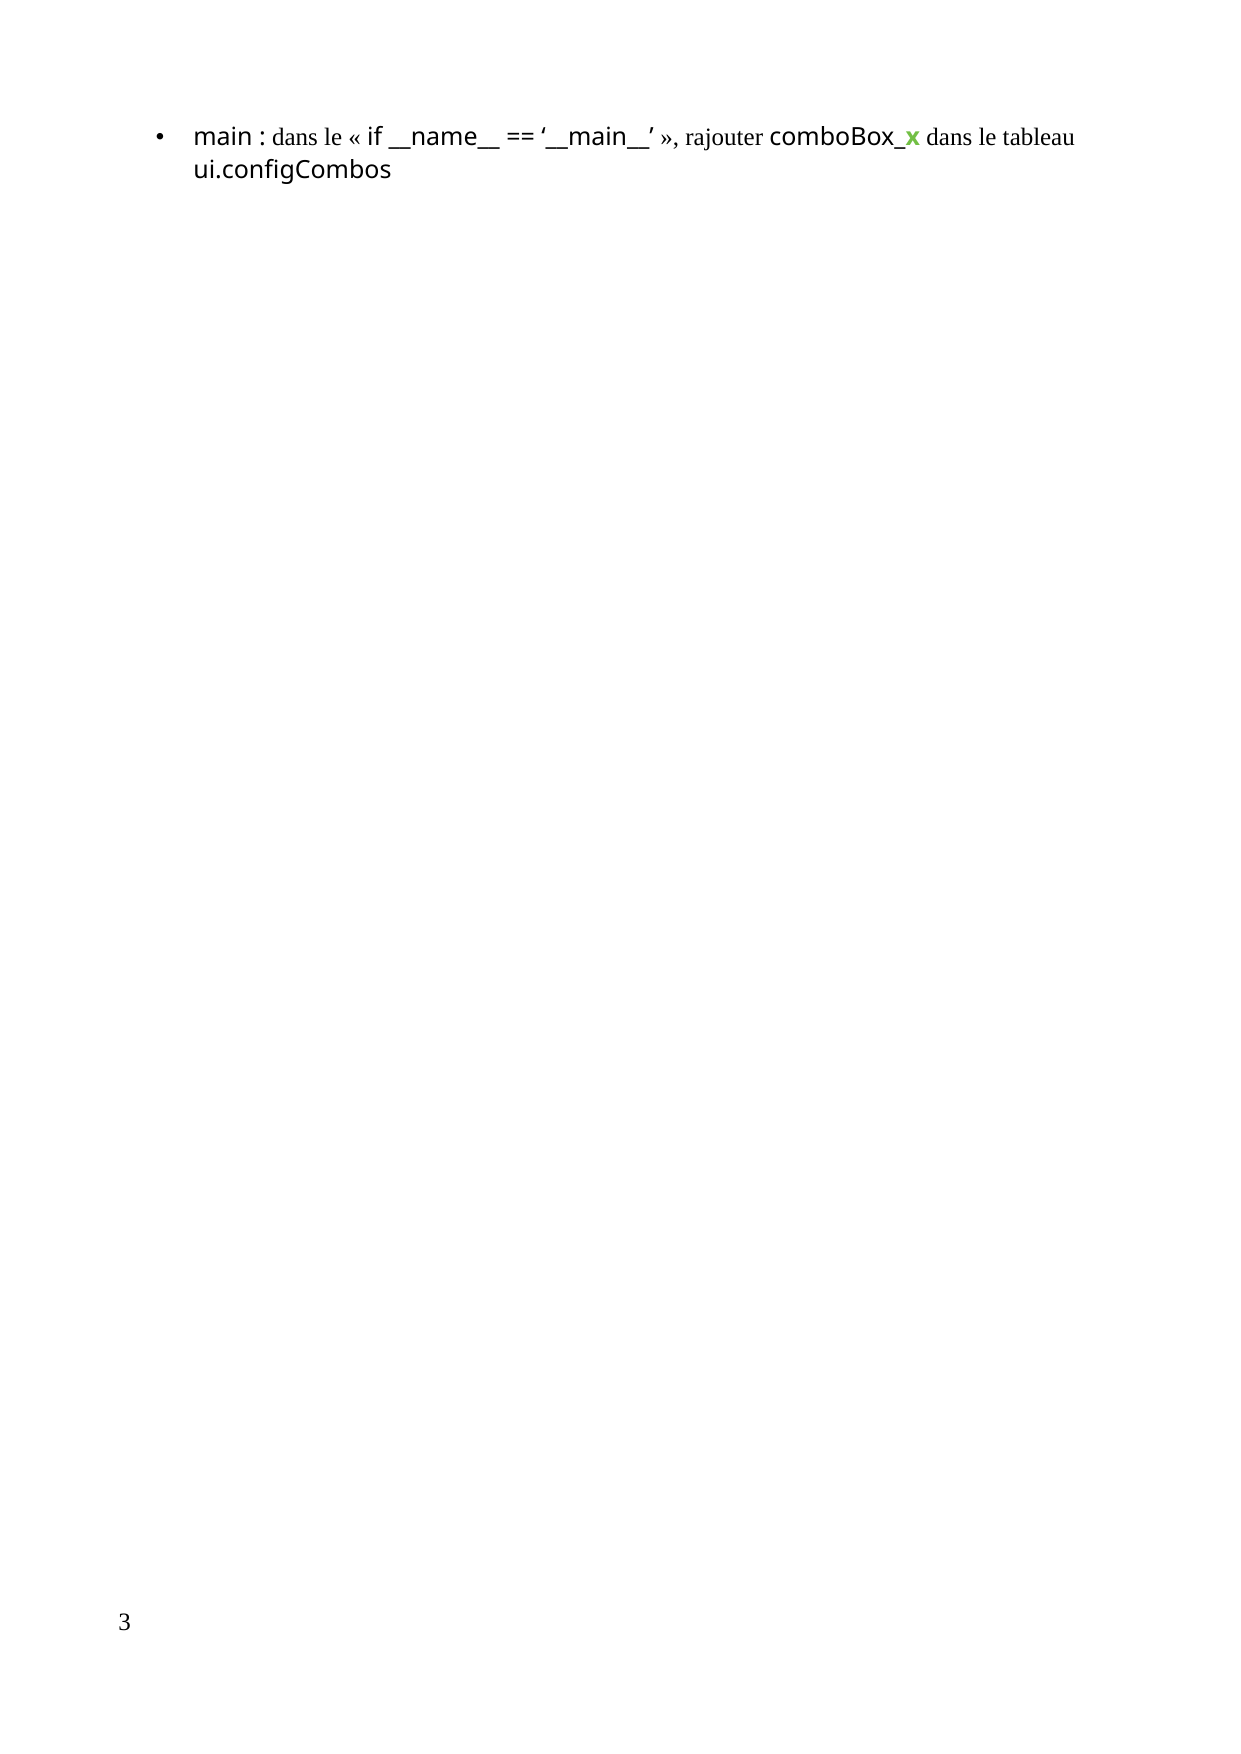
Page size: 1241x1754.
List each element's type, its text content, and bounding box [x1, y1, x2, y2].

list main : dans le « if __name__ == ‘__main__’ », rajouter comboBox_x dans le tableau ui.configCombos [156, 118, 1122, 186]
